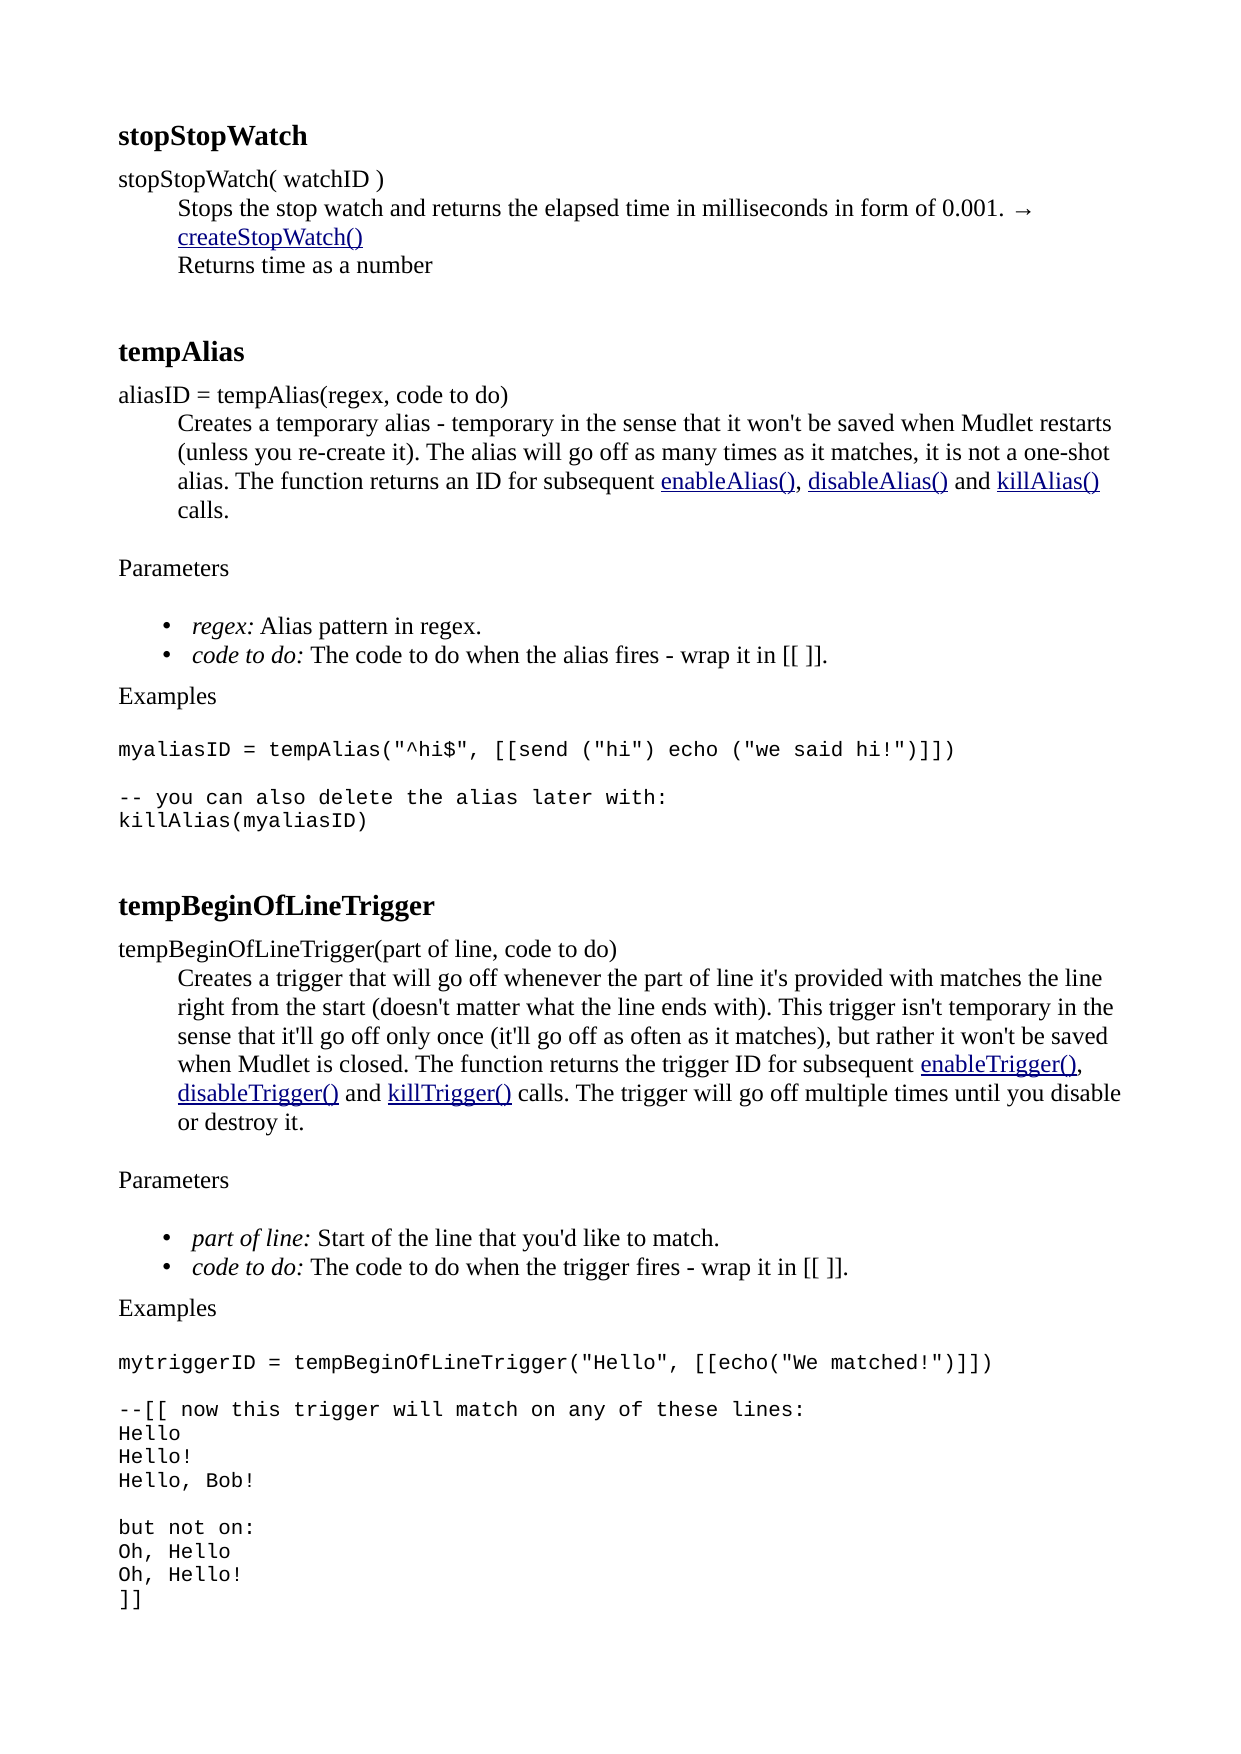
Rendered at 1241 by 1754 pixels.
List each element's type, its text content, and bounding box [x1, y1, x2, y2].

list Creates a trigger that will go off whenever the part of line it's provided with matches the line right from the start (doesn't matter what the line ends with). This trigger isn't temporary in the sense that it'll go off only once (it'll go off as often as it matches), but rather it won't be saved when Mudlet is closed. The function returns the trigger ID for subsequent enableTrigger(), disableTrigger() and killTrigger() calls. The trigger will go off multiple times until you disable or destroy it. [177, 963, 1122, 1136]
list regex: Alias pattern in regex. [162, 611, 1122, 640]
text Hello [118, 1423, 1122, 1446]
subtitle Parameters [118, 1165, 1122, 1194]
subtitle stopStopWatch( watchID ) [118, 164, 1122, 193]
text Oh, Hello [118, 1541, 1122, 1564]
text --[[ now this trigger will match on any of these lines: [118, 1399, 1122, 1423]
text Hello, Bob! [118, 1470, 1122, 1493]
subtitle tempBeginOfLineTrigger [118, 888, 1122, 922]
subtitle aliasID = tempAlias(regex, code to do) [118, 380, 1122, 408]
list Stops the stop watch and returns the elapsed time in milliseconds in form of 0.001. → createStopWatch() [177, 193, 1122, 250]
text -- you can also delete the alias later with: [118, 787, 1122, 810]
subtitle stopStopWatch [118, 118, 1122, 152]
text mytriggerID = tempBeginOfLineTrigger("Hello", [[echo("We matched!")]]) [118, 1352, 1122, 1375]
list code to do: The code to do when the alias fires - wrap it in [[ ]]. [162, 640, 1122, 669]
list Returns time as a number [177, 250, 1122, 279]
text Hello! [118, 1446, 1122, 1470]
subtitle Examples [118, 681, 1122, 710]
text Oh, Hello! [118, 1564, 1122, 1588]
text ]] [118, 1588, 1122, 1612]
subtitle tempBeginOfLineTrigger(part of line, code to do) [118, 934, 1122, 963]
subtitle Examples [118, 1293, 1122, 1322]
subtitle Parameters [118, 553, 1122, 582]
text myaliasID = tempAlias("^hi$", [[send ("hi") echo ("we said hi!")]]) [118, 739, 1122, 763]
text but not on: [118, 1517, 1122, 1541]
subtitle tempAlias [118, 334, 1122, 367]
list code to do: The code to do when the trigger fires - wrap it in [[ ]]. [162, 1252, 1122, 1281]
text killAlias(myaliasID) [118, 810, 1122, 834]
list part of line: Start of the line that you'd like to match. [162, 1223, 1122, 1252]
list Creates a temporary alias - temporary in the sense that it won't be saved when Mudlet restarts (unless you re-create it). The alias will go off as many times as it matches, it is not a one-shot alias. The function returns an ID for subsequent enableAlias(), disableAlias() and killAlias() calls. [177, 408, 1122, 523]
